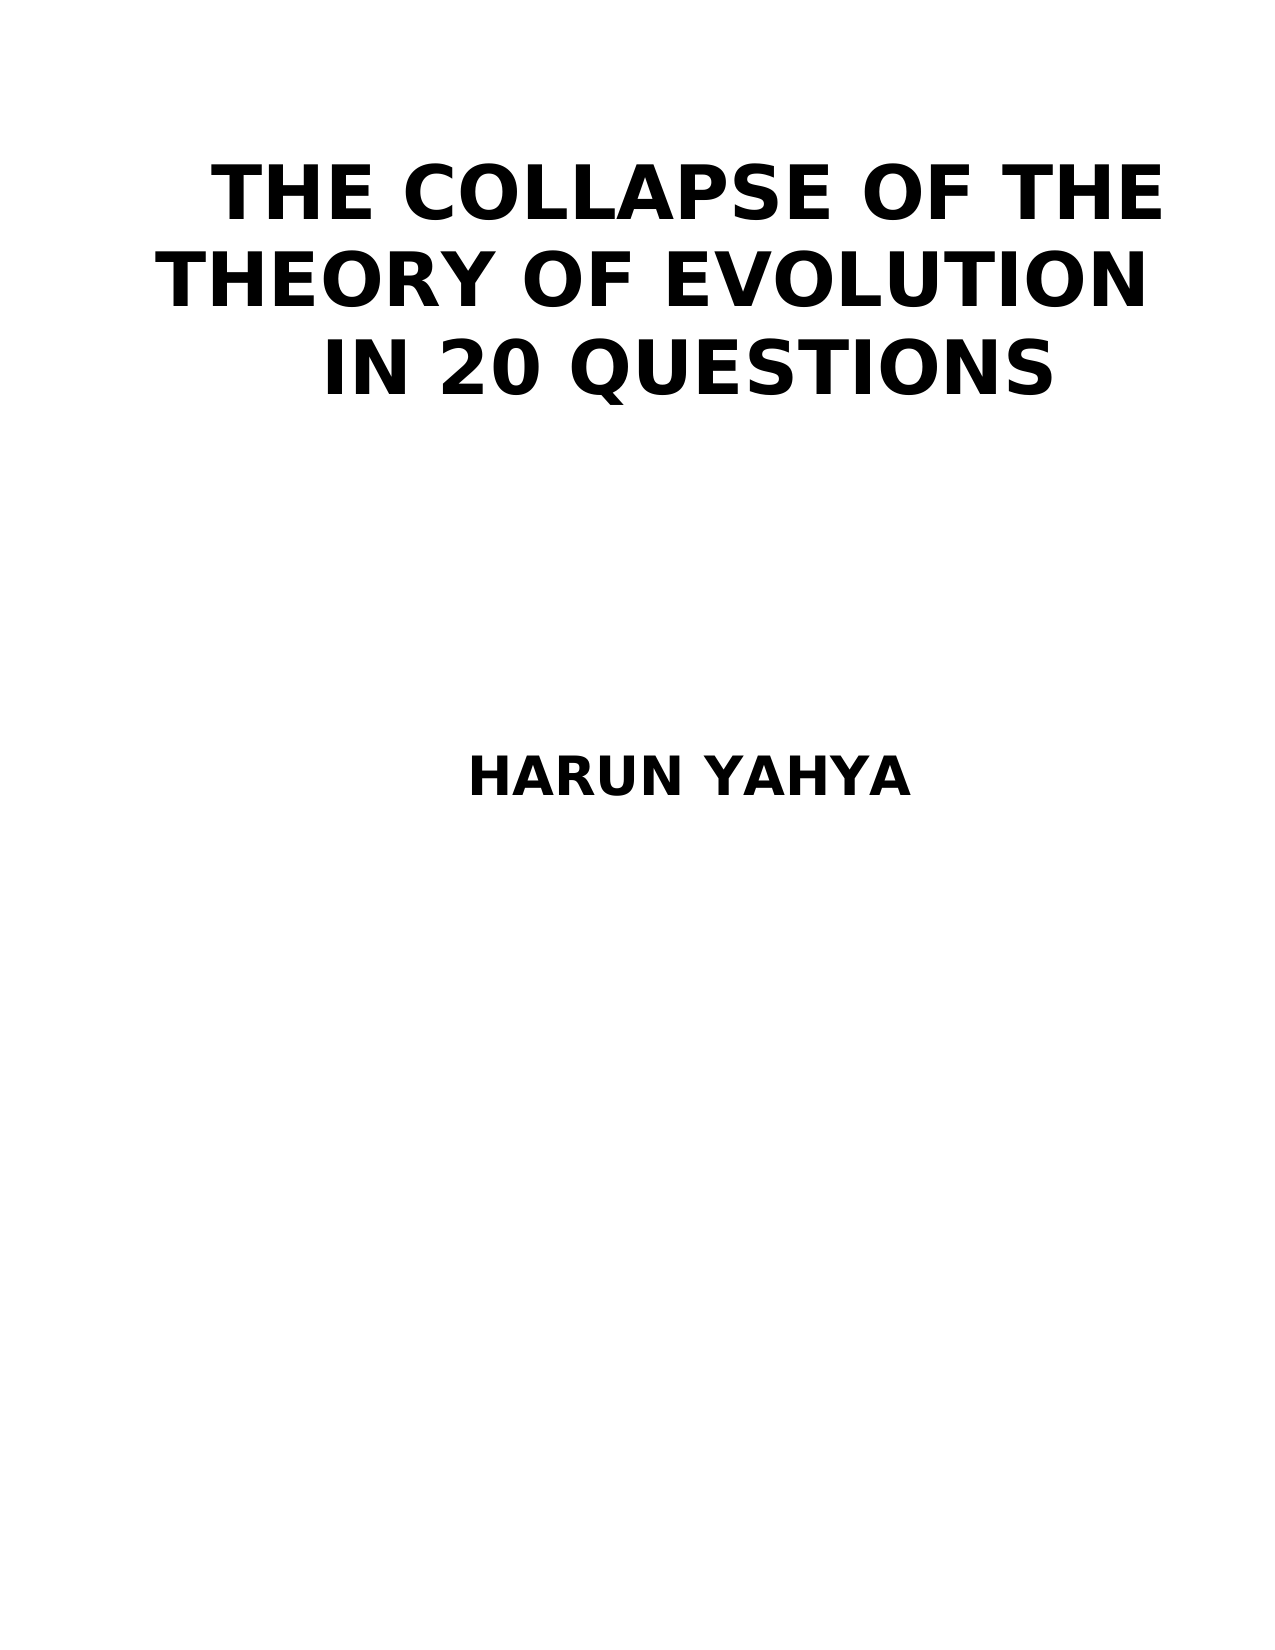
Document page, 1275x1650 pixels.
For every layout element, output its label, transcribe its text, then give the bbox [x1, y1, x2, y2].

text HARUN YAHYA [131, 745, 1174, 808]
text THE COLLAPSE OF THE THEORY OF EVOLUTION [131, 150, 1174, 324]
text IN 20 QUESTIONS [131, 324, 1174, 412]
